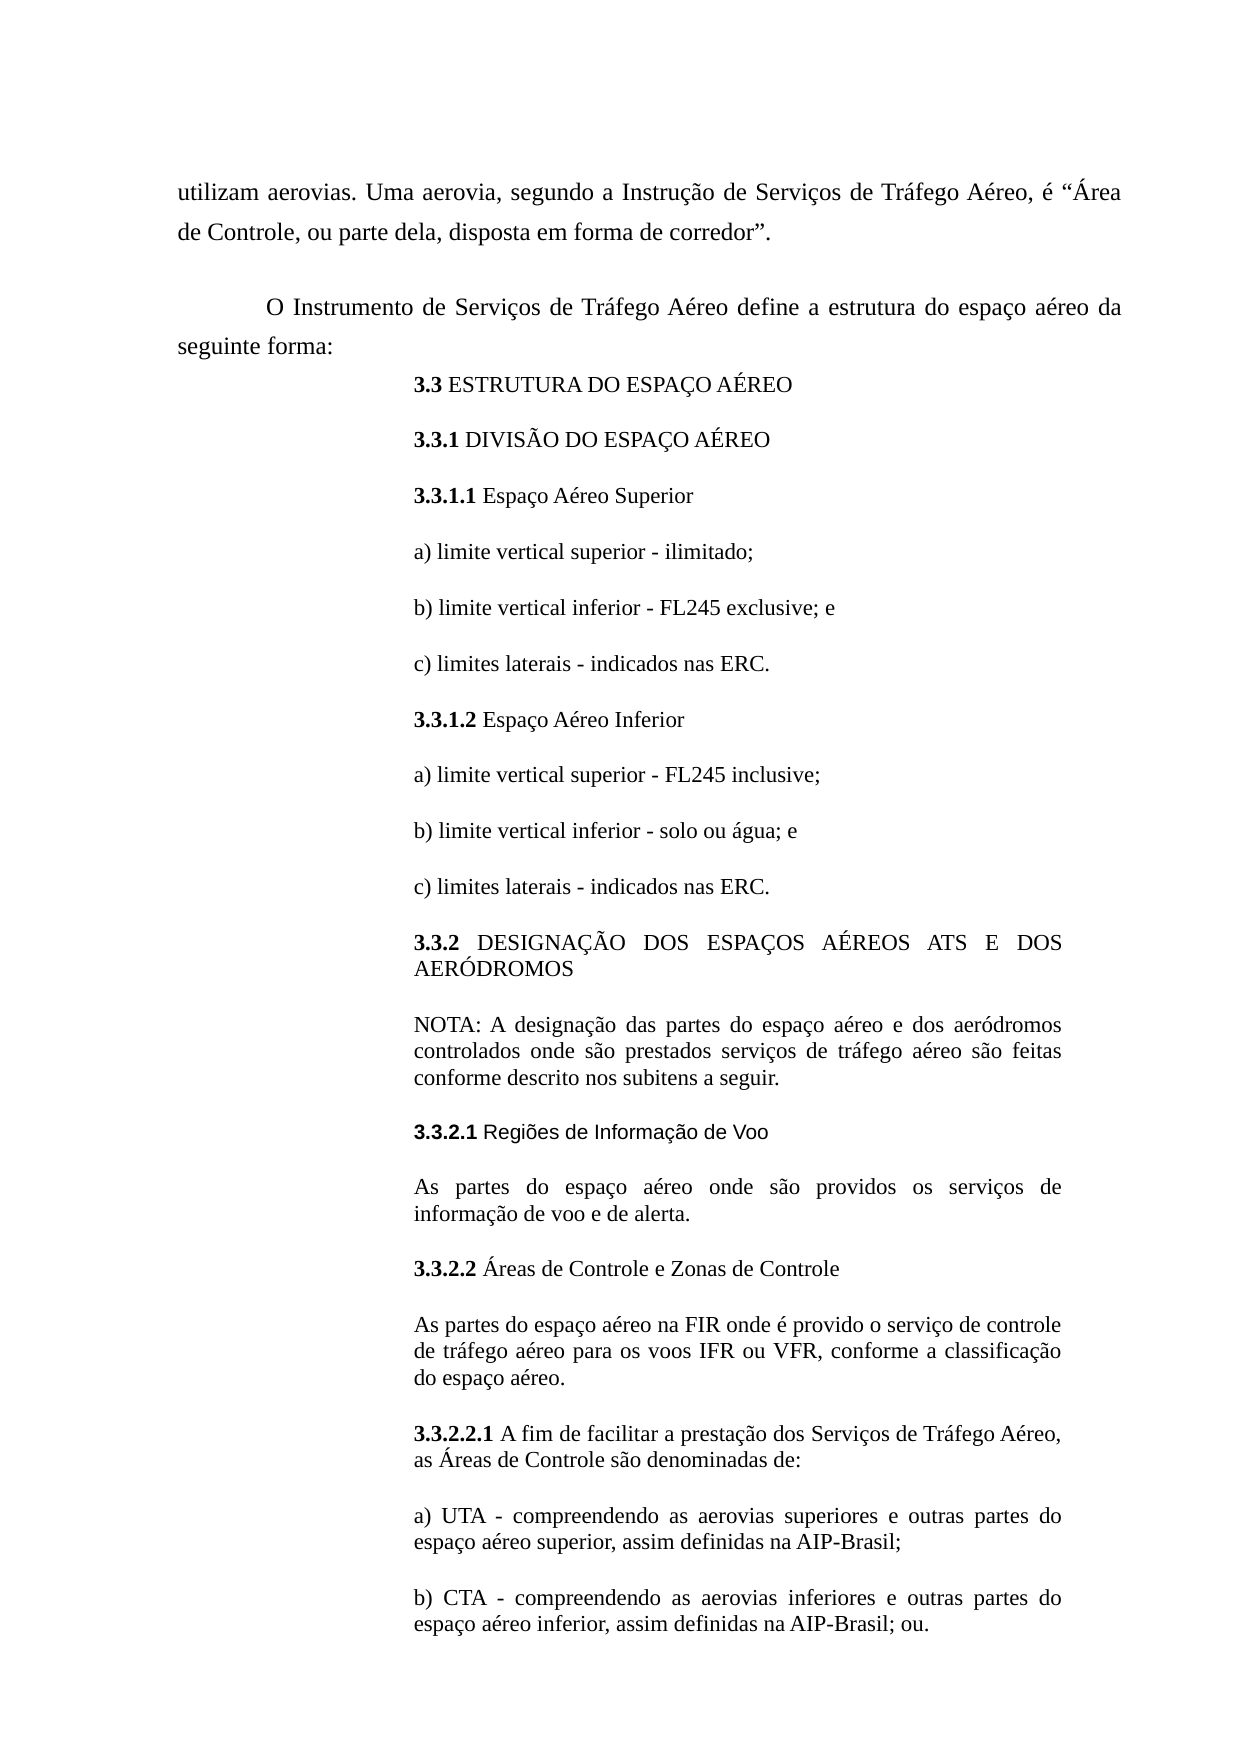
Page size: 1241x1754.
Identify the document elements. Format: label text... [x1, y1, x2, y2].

text b) CTA - compreendendo as aerovias inferiores e outras partes do espaço aéreo inferior, assim definidas na AIP-Brasil; ou. [413, 1584, 1063, 1637]
text NOTA: A designação das partes do espaço aéreo e dos aeródromos controlados onde são prestados serviços de tráfego aéreo são feitas conforme descrito nos subitens a seguir. [413, 1011, 1063, 1090]
text b) limite vertical inferior - FL245 exclusive; e [413, 594, 1063, 620]
text 3.3.2.1 Regiões de Informação de Voo [413, 1120, 1063, 1144]
text 3.3.2.2.1 A fim de facilitar a prestação dos Serviços de Tráfego Aéreo, as Áreas de Controle são denominadas de: [413, 1420, 1063, 1472]
text a) UTA - compreendendo as aerovias superiores e outras partes do espaço aéreo superior, assim definidas na AIP-Brasil; [413, 1502, 1063, 1555]
text a) limite vertical superior - ilimitado; [413, 538, 1063, 564]
text utilizam aerovias. Uma aerovia, segundo a Instrução de Serviços de Tráfego Aéreo, é “Área de Controle, ou parte dela, disposta em forma de corredor”. [177, 177, 1122, 245]
text b) limite vertical inferior - solo ou água; e [413, 817, 1063, 844]
text 3.3.1 DIVISÃO DO ESPAÇO AÉREO [413, 427, 1063, 453]
text 3.3.2 DESIGNAÇÃO DOS ESPAÇOS AÉREOS ATS E DOS AERÓDROMOS [413, 929, 1063, 982]
text 3.3.2.2 Áreas de Controle e Zonas de Controle [413, 1255, 1063, 1282]
text As partes do espaço aéreo na FIR onde é provido o serviço de controle de tráfego aéreo para os voos IFR ou VFR, conforme a classificação do espaço aéreo. [413, 1311, 1063, 1390]
text O Instrumento de Serviços de Tráfego Aéreo define a estrutura do espaço aéreo da seguinte forma: [177, 292, 1122, 360]
text c) limites laterais - indicados nas ERC. [413, 650, 1063, 676]
text As partes do espaço aéreo onde são providos os serviços de informação de voo e de alerta. [413, 1173, 1063, 1226]
text 3.3.1.2 Espaço Aéreo Inferior [413, 706, 1063, 732]
text 3.3.1.1 Espaço Aéreo Superior [413, 482, 1063, 509]
text 3.3 ESTRUTURA DO ESPAÇO AÉREO [413, 371, 1063, 397]
text c) limites laterais - indicados nas ERC. [413, 873, 1063, 899]
text a) limite vertical superior - FL245 inclusive; [413, 762, 1063, 788]
